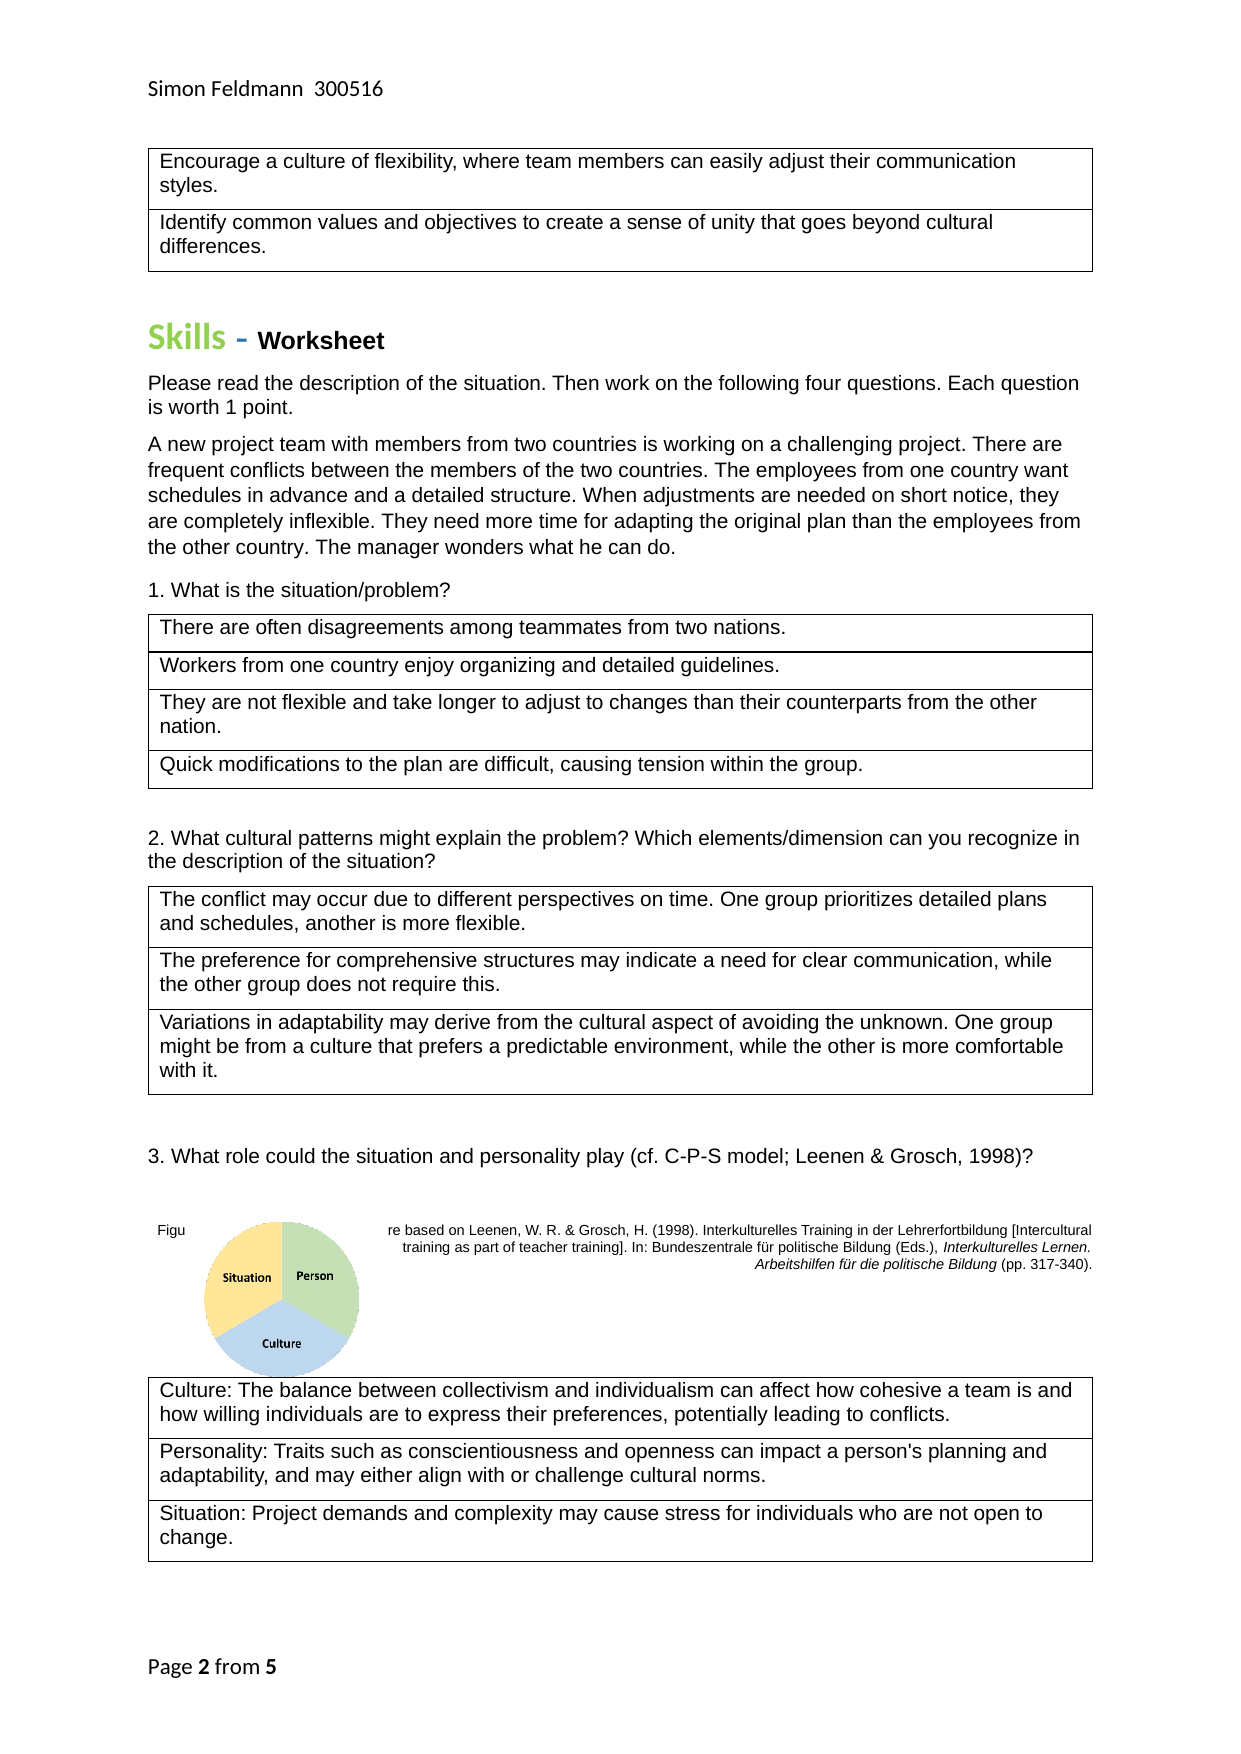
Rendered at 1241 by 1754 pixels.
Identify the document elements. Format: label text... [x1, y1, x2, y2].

table_cell Situation: Project demands and complexity may cause stress for individuals who are not open to change. [149, 1501, 1092, 1561]
table_cell Personality: Traits such as conscientiousness and openness can impact a person's planning and adaptability, and may either align with or challenge cultural norms. [149, 1439, 1092, 1500]
text Figu [148, 1222, 204, 1272]
text Skills - Worksheet [148, 313, 1093, 359]
table_cell Variations in adaptability may derive from the cultural aspect of avoiding the unknown. One group might be from a culture that prefers a predictable environment, while the other is more comfortable with it. [149, 1010, 1092, 1094]
table_header Culture: The balance between collectivism and individualism can affect how cohesive a team is and how willing individuals are to express their preferences, potentially leading to conflicts. [149, 1378, 1092, 1438]
table_cell Workers from one country enjoy organizing and detailed guidelines. [149, 653, 1092, 689]
text 3. What role could the situation and personality play (cf. C-P-S model; Leenen & Grosch, 1998)? [148, 1144, 1093, 1168]
table_cell The preference for comprehensive structures may indicate a need for clear communication, while the other group does not require this. [149, 948, 1092, 1009]
text A new project team with members from two countries is working on a challenging project. There are frequent conflicts between the members of the two countries. The employees from one country want schedules in advance and a detailed structure. When adjustments are needed on short notice, they are completely inflexible. They need more time for adapting the original plan than the employees from the other country. The manager wonders what he can do. [148, 432, 1093, 559]
table_cell They are not flexible and take longer to adjust to changes than their counterparts from the other nation. [149, 690, 1092, 750]
table_header The conflict may occur due to different perspectives on time. One group prioritizes detailed plans and schedules, another is more flexible. [149, 887, 1092, 947]
table_cell Encourage a culture of flexibility, where team members can easily adjust their communication styles. [149, 149, 1092, 209]
table_cell Identify common values and objectives to create a sense of unity that goes beyond cultural differences. [149, 210, 1092, 271]
text 1. What is the situation/problem? [148, 577, 1093, 601]
text re based on Leenen, W. R. & Grosch, H. (1998). Interkulturelles Training in der Lehrerfortbildung [Intercultural training as part of teacher training]. In: Bundeszentrale für politische Bildung (Eds.), Interkulturelles Lernen. Arbeitshilfen für die politische Bildung (pp. 317-340). [359, 1222, 1093, 1272]
text 2. What cultural patterns might explain the problem? Which elements/dimension can you recognize in the description of the situation? [148, 825, 1093, 873]
table_header There are often disagreements among teammates from two nations. [149, 615, 1092, 651]
table_cell Quick modifications to the plan are difficult, causing tension within the group. [149, 751, 1092, 788]
picture [204, 1222, 359, 1377]
text Please read the description of the situation. Then work on the following four questions. Each question is worth 1 point. [148, 371, 1093, 419]
